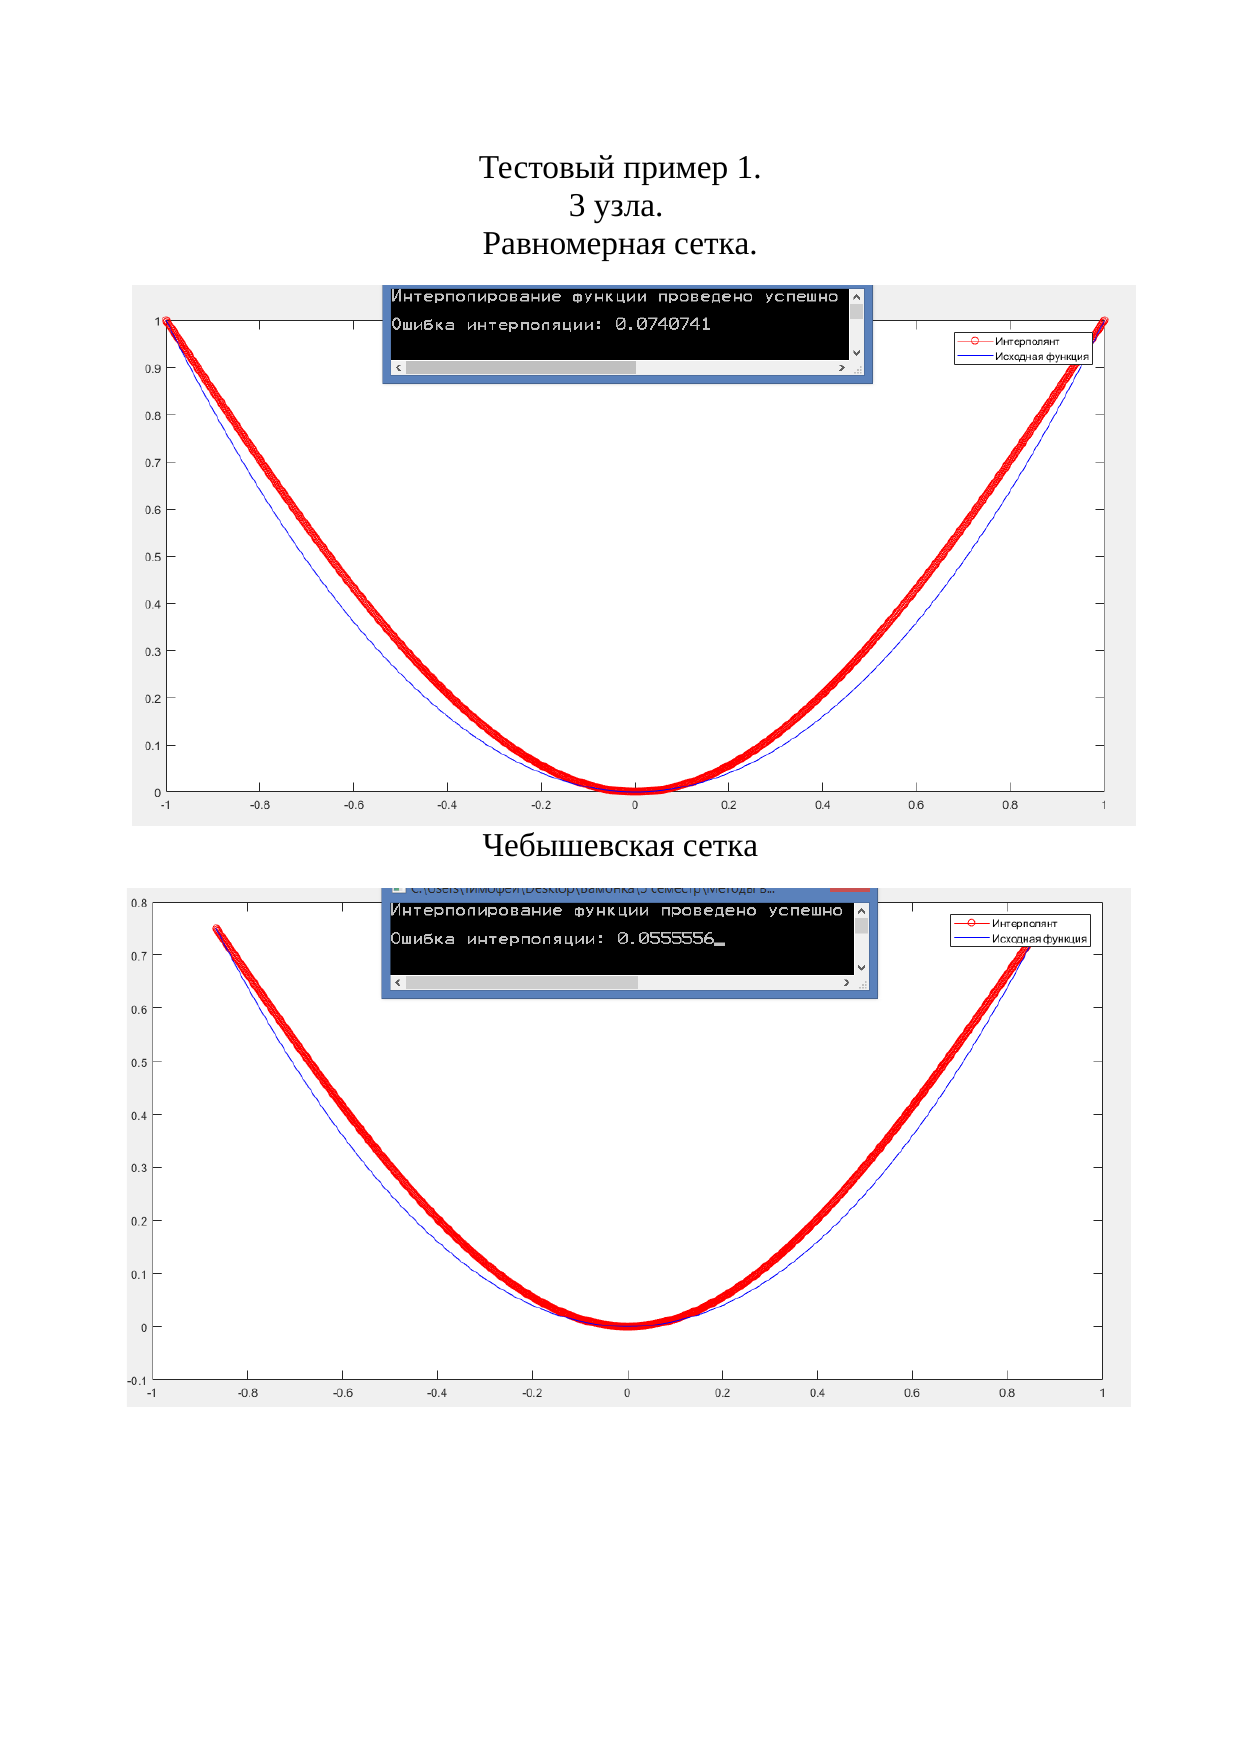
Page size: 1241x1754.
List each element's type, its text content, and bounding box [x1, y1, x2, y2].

text Тестовый пример 1. [118, 147, 1122, 185]
text 3 узла. [118, 185, 1122, 223]
text Равномерная сетка. [118, 223, 1122, 262]
text Чебышевская сетка [118, 262, 1122, 863]
